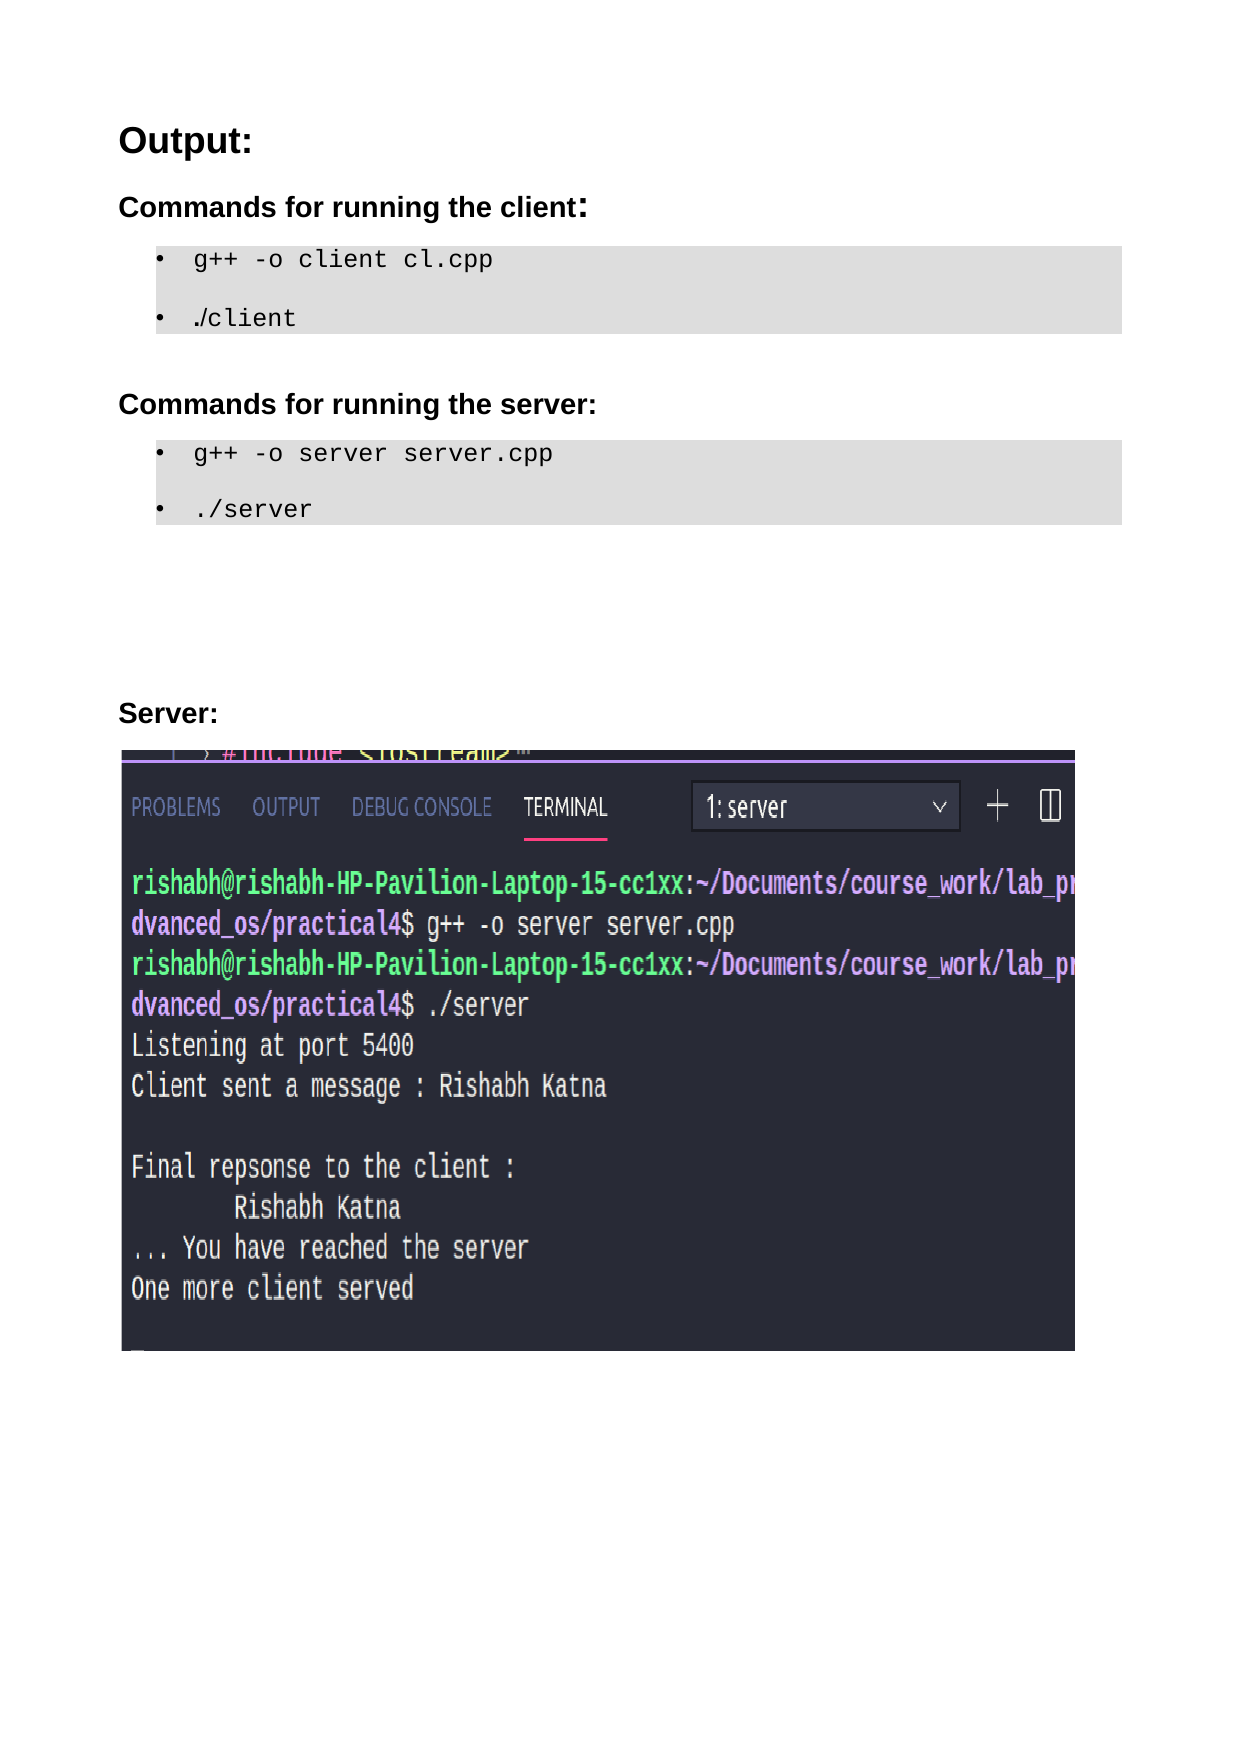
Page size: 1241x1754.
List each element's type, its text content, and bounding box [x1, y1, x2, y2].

list g++ -o server server.cpp [156, 440, 1122, 469]
list ./server [156, 497, 1122, 525]
text Commands for running the server: [118, 387, 1122, 421]
text Server: [118, 696, 1122, 729]
list ./client [156, 303, 1122, 334]
text Commands for running the client: [118, 182, 1122, 225]
list g++ -o client cl.cpp [156, 246, 1122, 275]
picture [602, 750, 1075, 1351]
text Output: [118, 118, 1122, 161]
